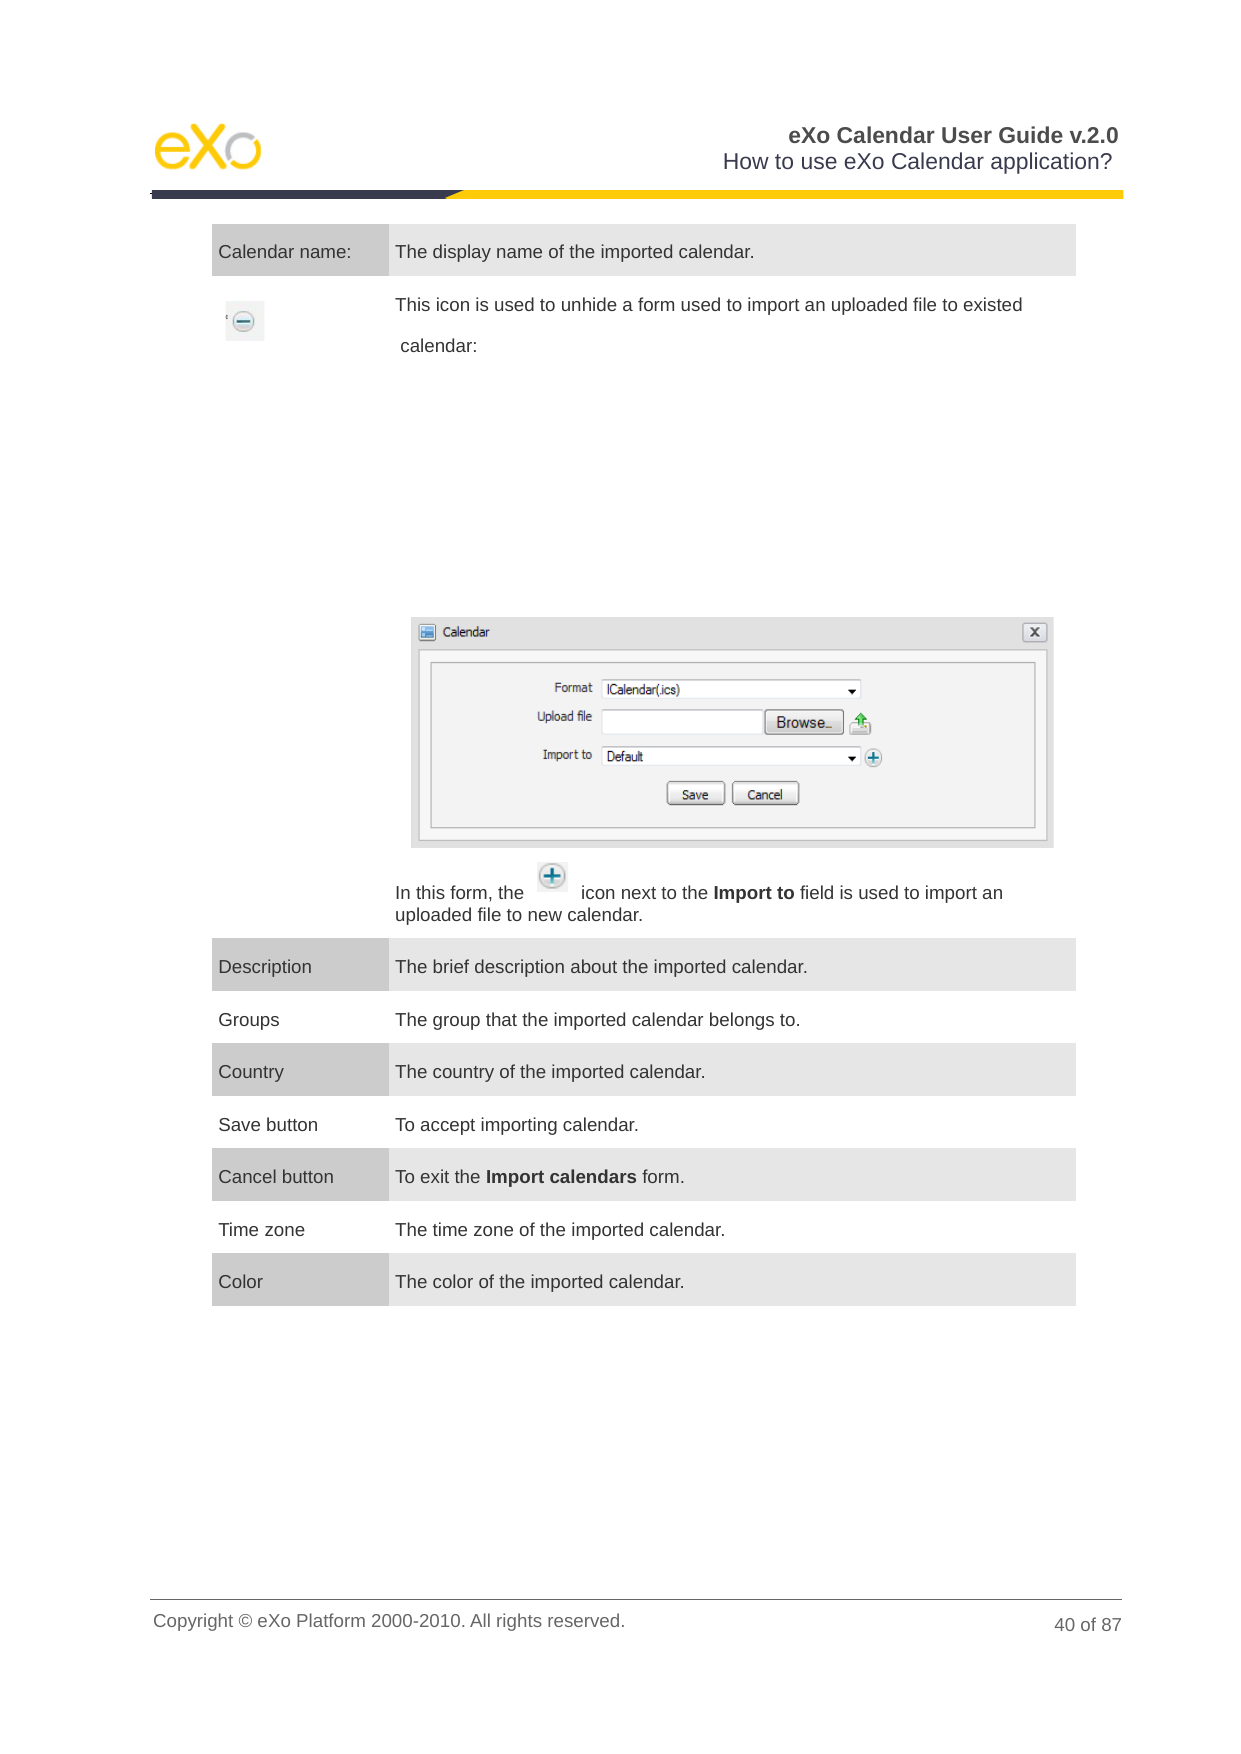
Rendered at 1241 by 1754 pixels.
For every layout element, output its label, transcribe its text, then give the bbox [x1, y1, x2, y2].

table_cell Calendar name: [212, 224, 389, 276]
table_cell [212, 276, 389, 938]
table_cell Cancel button [212, 1148, 389, 1201]
picture [225, 301, 265, 341]
table_cell The color of the imported calendar. [389, 1253, 1076, 1306]
table_cell The group that the imported calendar belongs to. [389, 991, 1076, 1043]
table_cell Description [212, 938, 389, 991]
picture [155, 123, 262, 170]
table_cell This icon is used to unhide a form used to import an uploaded file to existed calendar: In this form, the icon next to the Import to field is used to import an uploaded file to new calendar. [389, 276, 1076, 938]
table_cell Save button [212, 1096, 389, 1148]
table_cell To exit the Import calendars form. [389, 1148, 1076, 1201]
table_cell Groups [212, 991, 389, 1043]
table_cell Color [212, 1253, 389, 1306]
table_cell To accept importing calendar. [389, 1096, 1076, 1148]
table_cell Time zone [212, 1201, 389, 1253]
picture [537, 862, 569, 892]
table_cell The time zone of the imported calendar. [389, 1201, 1076, 1253]
table_cell The country of the imported calendar. [389, 1043, 1076, 1096]
table_cell The display name of the imported calendar. [389, 224, 1076, 276]
table_cell The brief description about the imported calendar. [389, 938, 1076, 991]
picture [411, 617, 1054, 848]
table_cell Country [212, 1043, 389, 1096]
picture [151, 190, 1124, 199]
